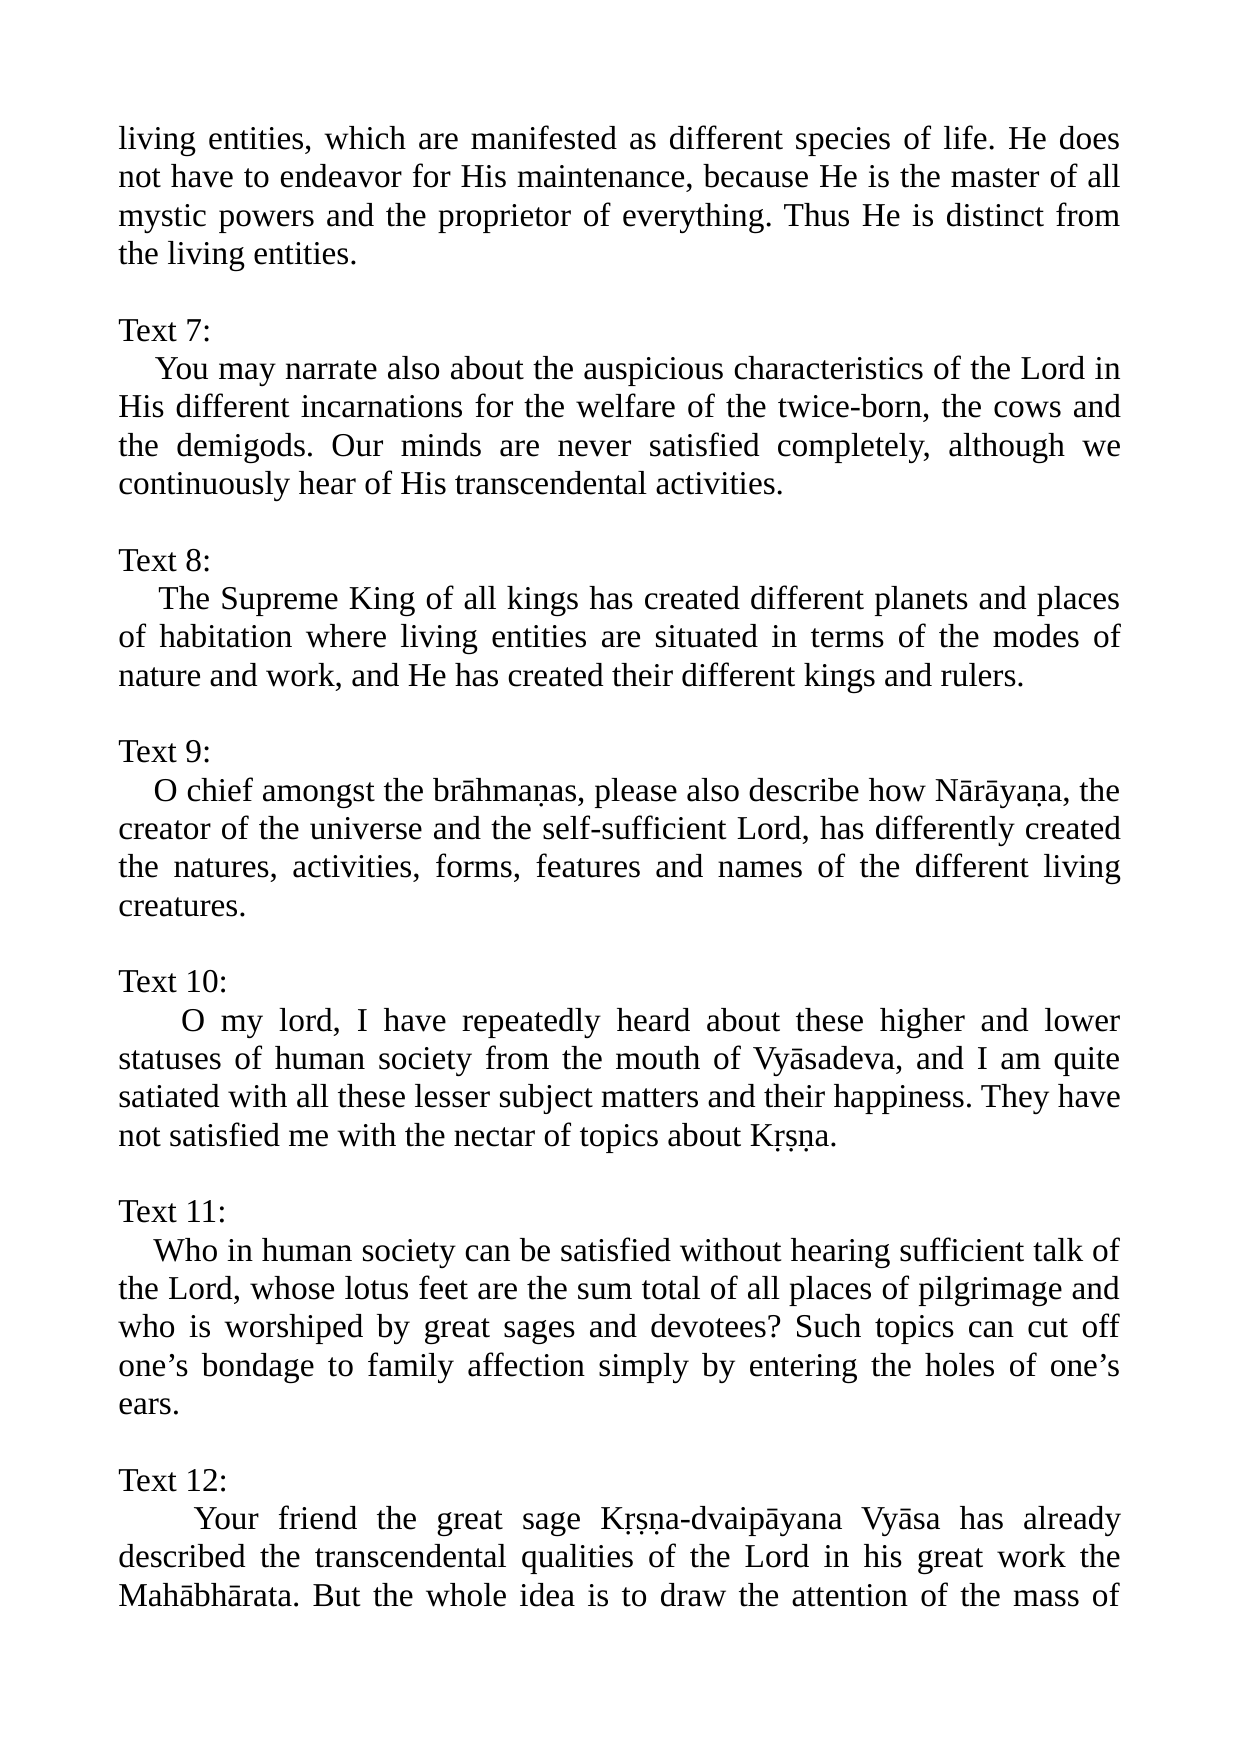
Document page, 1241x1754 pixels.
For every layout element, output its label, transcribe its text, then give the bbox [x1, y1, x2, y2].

text Who in human society can be satisfied without hearing sufficient talk of the Lord, whose lotus feet are the sum total of all places of pilgrimage and who is worshiped by great sages and devotees? Such topics can cut off one’s bondage to family affection simply by entering the holes of one’s ears. [118, 1230, 1122, 1421]
text Text 12: [118, 1460, 1122, 1498]
text O my lord, I have repeatedly heard about these higher and lower statuses of human society from the mouth of Vyāsadeva, and I am quite satiated with all these lesser subject matters and their happiness. They have not satisfied me with the nectar of topics about Kṛṣṇa. [118, 1000, 1122, 1153]
text You may narrate also about the auspicious characteristics of the Lord in His different incarnations for the welfare of the twice-born, the cows and the demigods. Our minds are never satisfied completely, although we continuously hear of His transcendental activities. [118, 348, 1122, 501]
text Text 7: [118, 310, 1122, 348]
text Text 11: [118, 1191, 1122, 1230]
text Text 9: [118, 731, 1122, 770]
text Your friend the great sage Kṛṣṇa-dvaipāyana Vyāsa has already described the transcendental qualities of the Lord in his great work the Mahābhārata. But the whole idea is to draw the attention of the mass of [118, 1498, 1122, 1613]
text The Supreme King of all kings has created different planets and places of habitation where living entities are situated in terms of the modes of nature and work, and He has created their different kings and rulers. [118, 578, 1122, 693]
text Text 10: [118, 961, 1122, 1000]
text living entities, which are manifested as different species of life. He does not have to endeavor for His maintenance, because He is the master of all mystic powers and the proprietor of everything. Thus He is distinct from the living entities. [118, 118, 1122, 271]
text Text 8: [118, 540, 1122, 578]
text O chief amongst the brāhmaṇas, please also describe how Nārāyaṇa, the creator of the universe and the self-sufficient Lord, has differently created the natures, activities, forms, features and names of the different living creatures. [118, 770, 1122, 923]
